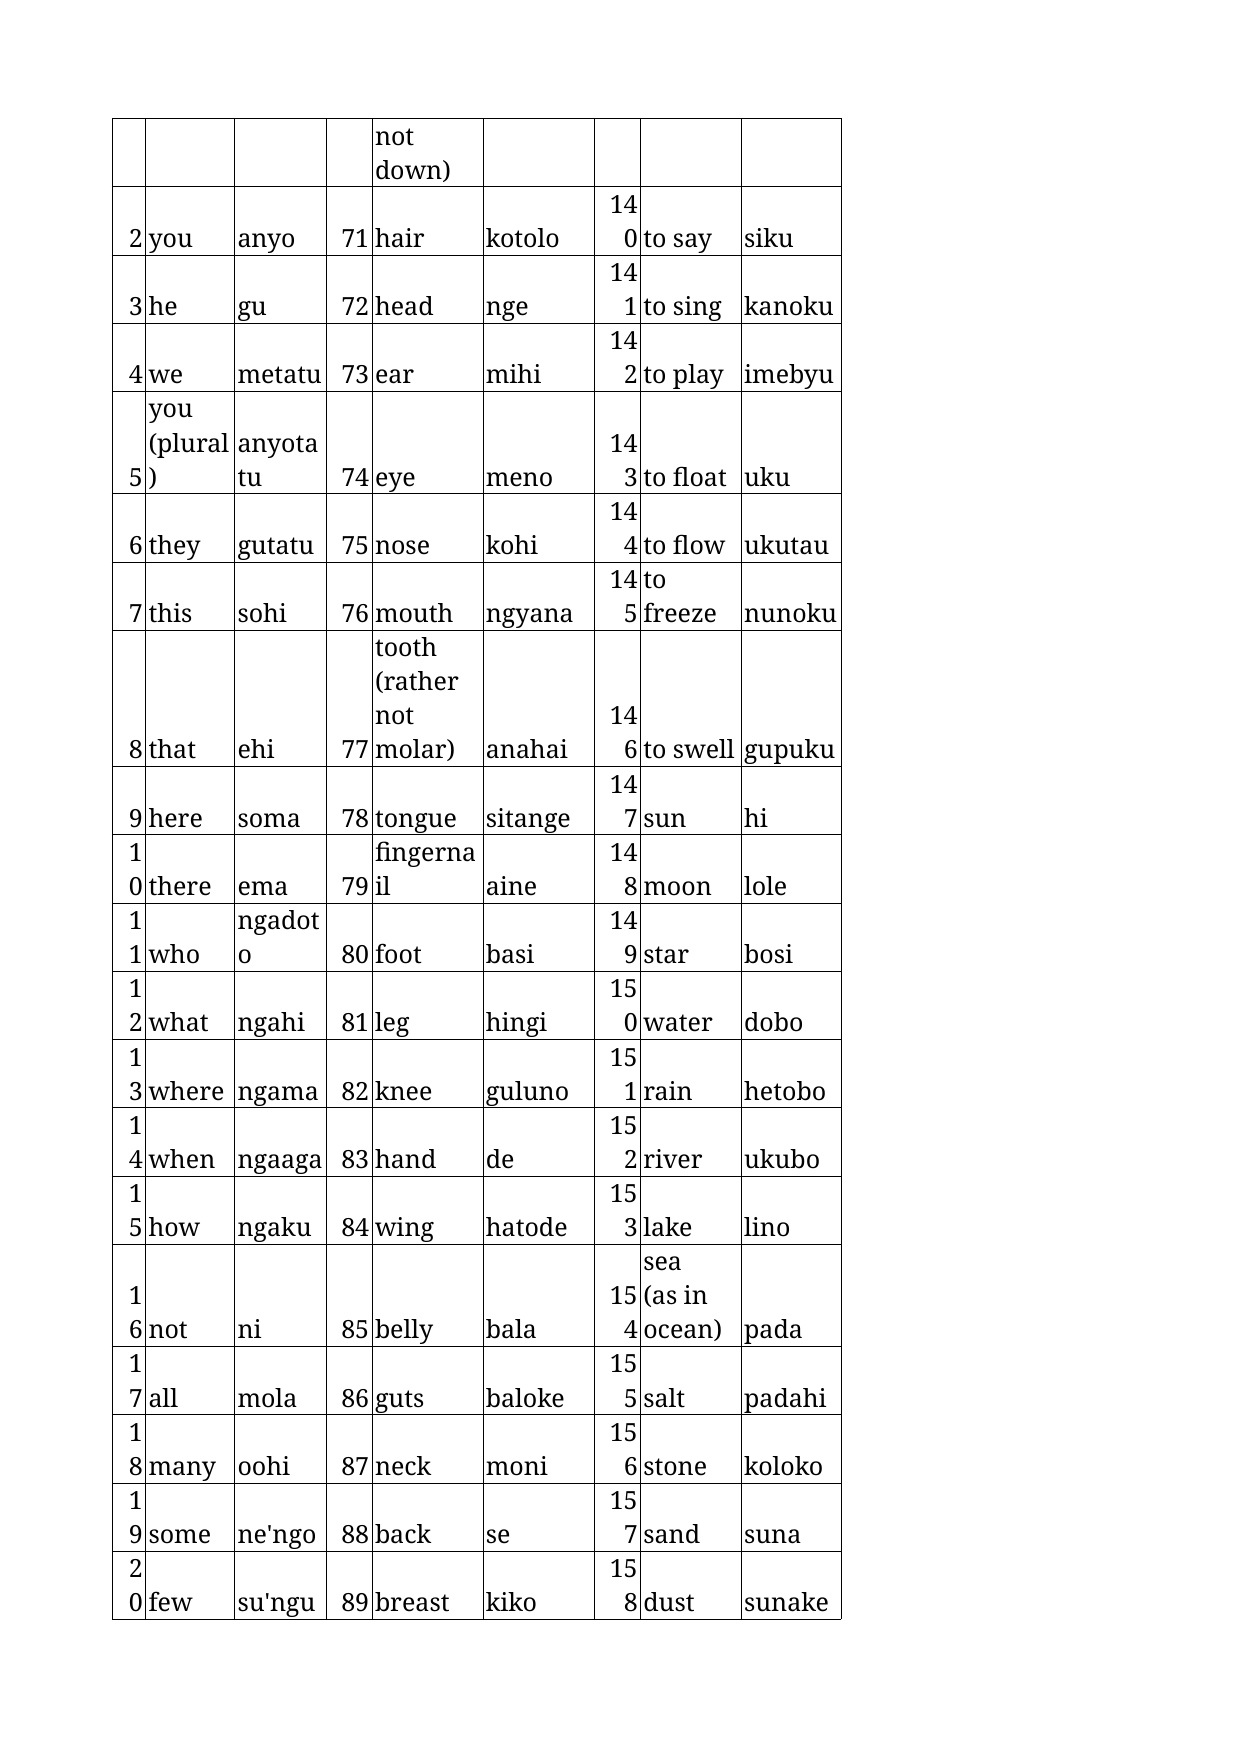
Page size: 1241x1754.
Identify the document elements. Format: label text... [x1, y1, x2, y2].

table_cell 146 [595, 631, 640, 766]
table_cell back [373, 1484, 483, 1551]
table_cell metatu [235, 324, 326, 391]
table_cell koloko [742, 1415, 841, 1482]
table_cell 80 [327, 904, 372, 971]
table_cell 142 [595, 324, 640, 391]
table_cell foot [373, 904, 483, 971]
table_cell 82 [327, 1040, 372, 1107]
table_cell gupuku [742, 631, 841, 766]
table_cell ngama [235, 1040, 326, 1107]
table_cell 140 [595, 187, 640, 254]
table_cell 73 [327, 324, 372, 391]
table_cell 9 [113, 767, 145, 834]
table_cell suna [742, 1484, 841, 1551]
table_cell you (plural) [146, 392, 234, 493]
table_cell 13 [113, 1040, 145, 1107]
table_cell nose [373, 494, 483, 562]
table_cell 74 [327, 392, 372, 493]
table_cell 147 [595, 767, 640, 834]
table_cell ne'ngo [235, 1484, 326, 1551]
table_cell 149 [595, 904, 640, 971]
table_cell 12 [113, 972, 145, 1039]
table_cell 72 [327, 256, 372, 323]
table_cell to freeze [641, 563, 741, 630]
table_cell [484, 119, 594, 186]
table_cell su'ngu [235, 1552, 326, 1619]
table_cell 84 [327, 1177, 372, 1244]
table_cell [742, 119, 841, 186]
table_cell where [146, 1040, 234, 1107]
table_cell bosi [742, 904, 841, 971]
table_cell sitange [484, 767, 594, 834]
table_cell to play [641, 324, 741, 391]
table_cell bala [484, 1245, 594, 1346]
table_cell tooth (rather not molar) [373, 631, 483, 766]
table_cell lino [742, 1177, 841, 1244]
table_cell ngaku [235, 1177, 326, 1244]
table_cell to swell [641, 631, 741, 766]
table_cell kanoku [742, 256, 841, 323]
table_cell 75 [327, 494, 372, 562]
table_cell mola [235, 1347, 326, 1414]
table_cell I [146, 119, 234, 186]
table_cell this [146, 563, 234, 630]
table_cell nunoku [742, 563, 841, 630]
table_cell not [146, 1245, 234, 1346]
table_cell wing [373, 1177, 483, 1244]
table_cell to flow [641, 494, 741, 562]
table_cell baloke [484, 1347, 594, 1414]
table_cell 145 [595, 563, 640, 630]
table_cell nge [484, 256, 594, 323]
table_cell basi [484, 904, 594, 971]
table_cell 89 [327, 1552, 372, 1619]
table_cell oohi [235, 1415, 326, 1482]
table_cell 6 [113, 494, 145, 562]
table_cell neck [373, 1415, 483, 1482]
table_cell 151 [595, 1040, 640, 1107]
table_cell guts [373, 1347, 483, 1414]
table_cell hingi [484, 972, 594, 1039]
table_cell anahai [484, 631, 594, 766]
table_cell you [146, 187, 234, 254]
table_cell how [146, 1177, 234, 1244]
table_cell 5 [113, 392, 145, 493]
table_cell 15 [113, 1177, 145, 1244]
table_cell 156 [595, 1415, 640, 1482]
table_cell moni [484, 1415, 594, 1482]
table_cell uku [742, 392, 841, 493]
table_cell rain [641, 1040, 741, 1107]
table_cell 16 [113, 1245, 145, 1346]
table_cell gutatu [235, 494, 326, 562]
table_cell leg [373, 972, 483, 1039]
table_cell 17 [113, 1347, 145, 1414]
table_cell hatode [484, 1177, 594, 1244]
table_cell guluno [484, 1040, 594, 1107]
table_cell gu [235, 256, 326, 323]
table_cell [327, 119, 372, 186]
table_cell breast [373, 1552, 483, 1619]
table_cell moon [641, 835, 741, 903]
table_cell 19 [113, 1484, 145, 1551]
table_cell ngaaga [235, 1108, 326, 1176]
table_cell some [146, 1484, 234, 1551]
table_cell when [146, 1108, 234, 1176]
table_cell 4 [113, 324, 145, 391]
table_cell what [146, 972, 234, 1039]
table_cell [235, 119, 326, 186]
table_cell there [146, 835, 234, 903]
table_cell hair [373, 187, 483, 254]
table_cell soma [235, 767, 326, 834]
table_cell ngahi [235, 972, 326, 1039]
table_cell they [146, 494, 234, 562]
table_cell star [641, 904, 741, 971]
table_cell 71 [327, 187, 372, 254]
table_cell 155 [595, 1347, 640, 1414]
table_cell sunake [742, 1552, 841, 1619]
table_cell to say [641, 187, 741, 254]
table_cell pada [742, 1245, 841, 1346]
table_cell water [641, 972, 741, 1039]
table_cell 14 [113, 1108, 145, 1176]
table_cell 83 [327, 1108, 372, 1176]
table_cell 157 [595, 1484, 640, 1551]
table_cell ukutau [742, 494, 841, 562]
table_cell 154 [595, 1245, 640, 1346]
table_cell ear [373, 324, 483, 391]
table_cell river [641, 1108, 741, 1176]
table_cell few [146, 1552, 234, 1619]
table_cell stone [641, 1415, 741, 1482]
table_cell sun [641, 767, 741, 834]
table_cell knee [373, 1040, 483, 1107]
table_cell de [484, 1108, 594, 1176]
table_cell hi [742, 767, 841, 834]
table_cell to float [641, 392, 741, 493]
table_cell 77 [327, 631, 372, 766]
table_cell meno [484, 392, 594, 493]
table_cell kotolo [484, 187, 594, 254]
table_cell lole [742, 835, 841, 903]
table_cell 150 [595, 972, 640, 1039]
table_cell 85 [327, 1245, 372, 1346]
table_cell sohi [235, 563, 326, 630]
table_cell ema [235, 835, 326, 903]
table_cell aine [484, 835, 594, 903]
table_cell 10 [113, 835, 145, 903]
table_cell belly [373, 1245, 483, 1346]
table_cell he [146, 256, 234, 323]
table_cell head [373, 256, 483, 323]
table_cell [595, 119, 640, 186]
table_cell 141 [595, 256, 640, 323]
table_cell ni [235, 1245, 326, 1346]
table_cell kohi [484, 494, 594, 562]
table_cell se [484, 1484, 594, 1551]
table_cell hand [373, 1108, 483, 1176]
table_cell ngyana [484, 563, 594, 630]
table_cell 81 [327, 972, 372, 1039]
table_cell mouth [373, 563, 483, 630]
table_cell padahi [742, 1347, 841, 1414]
table_cell mihi [484, 324, 594, 391]
table_cell siku [742, 187, 841, 254]
table_cell kiko [484, 1552, 594, 1619]
table_cell 158 [595, 1552, 640, 1619]
table_cell 76 [327, 563, 372, 630]
table_cell 87 [327, 1415, 372, 1482]
table_cell 144 [595, 494, 640, 562]
table_cell dobo [742, 972, 841, 1039]
table_cell 79 [327, 835, 372, 903]
table_cell sea (as in ocean) [641, 1245, 741, 1346]
table_cell 88 [327, 1484, 372, 1551]
table_cell 7 [113, 563, 145, 630]
table_cell 20 [113, 1552, 145, 1619]
table_cell 152 [595, 1108, 640, 1176]
table_cell not down) [373, 119, 483, 186]
table_cell 78 [327, 767, 372, 834]
table_cell 3 [113, 256, 145, 323]
table_cell anyotatu [235, 392, 326, 493]
table_cell tongue [373, 767, 483, 834]
table_cell imebyu [742, 324, 841, 391]
table_cell ehi [235, 631, 326, 766]
table_cell [641, 119, 741, 186]
table_cell ngadoto [235, 904, 326, 971]
table_cell 2 [113, 187, 145, 254]
table_cell eye [373, 392, 483, 493]
table_cell fingernail [373, 835, 483, 903]
table_cell 11 [113, 904, 145, 971]
table_cell who [146, 904, 234, 971]
table_cell 86 [327, 1347, 372, 1414]
table_cell here [146, 767, 234, 834]
table_cell sand [641, 1484, 741, 1551]
table_cell we [146, 324, 234, 391]
table_cell that [146, 631, 234, 766]
table_cell hetobo [742, 1040, 841, 1107]
table_cell 143 [595, 392, 640, 493]
table_cell 148 [595, 835, 640, 903]
table_cell all [146, 1347, 234, 1414]
table_cell dust [641, 1552, 741, 1619]
table_cell ukubo [742, 1108, 841, 1176]
table_cell salt [641, 1347, 741, 1414]
table_cell 18 [113, 1415, 145, 1482]
table_cell to sing [641, 256, 741, 323]
table_cell lake [641, 1177, 741, 1244]
table_cell 153 [595, 1177, 640, 1244]
table_cell 1 [113, 119, 145, 186]
table_cell anyo [235, 187, 326, 254]
table_cell many [146, 1415, 234, 1482]
table_cell 8 [113, 631, 145, 766]
